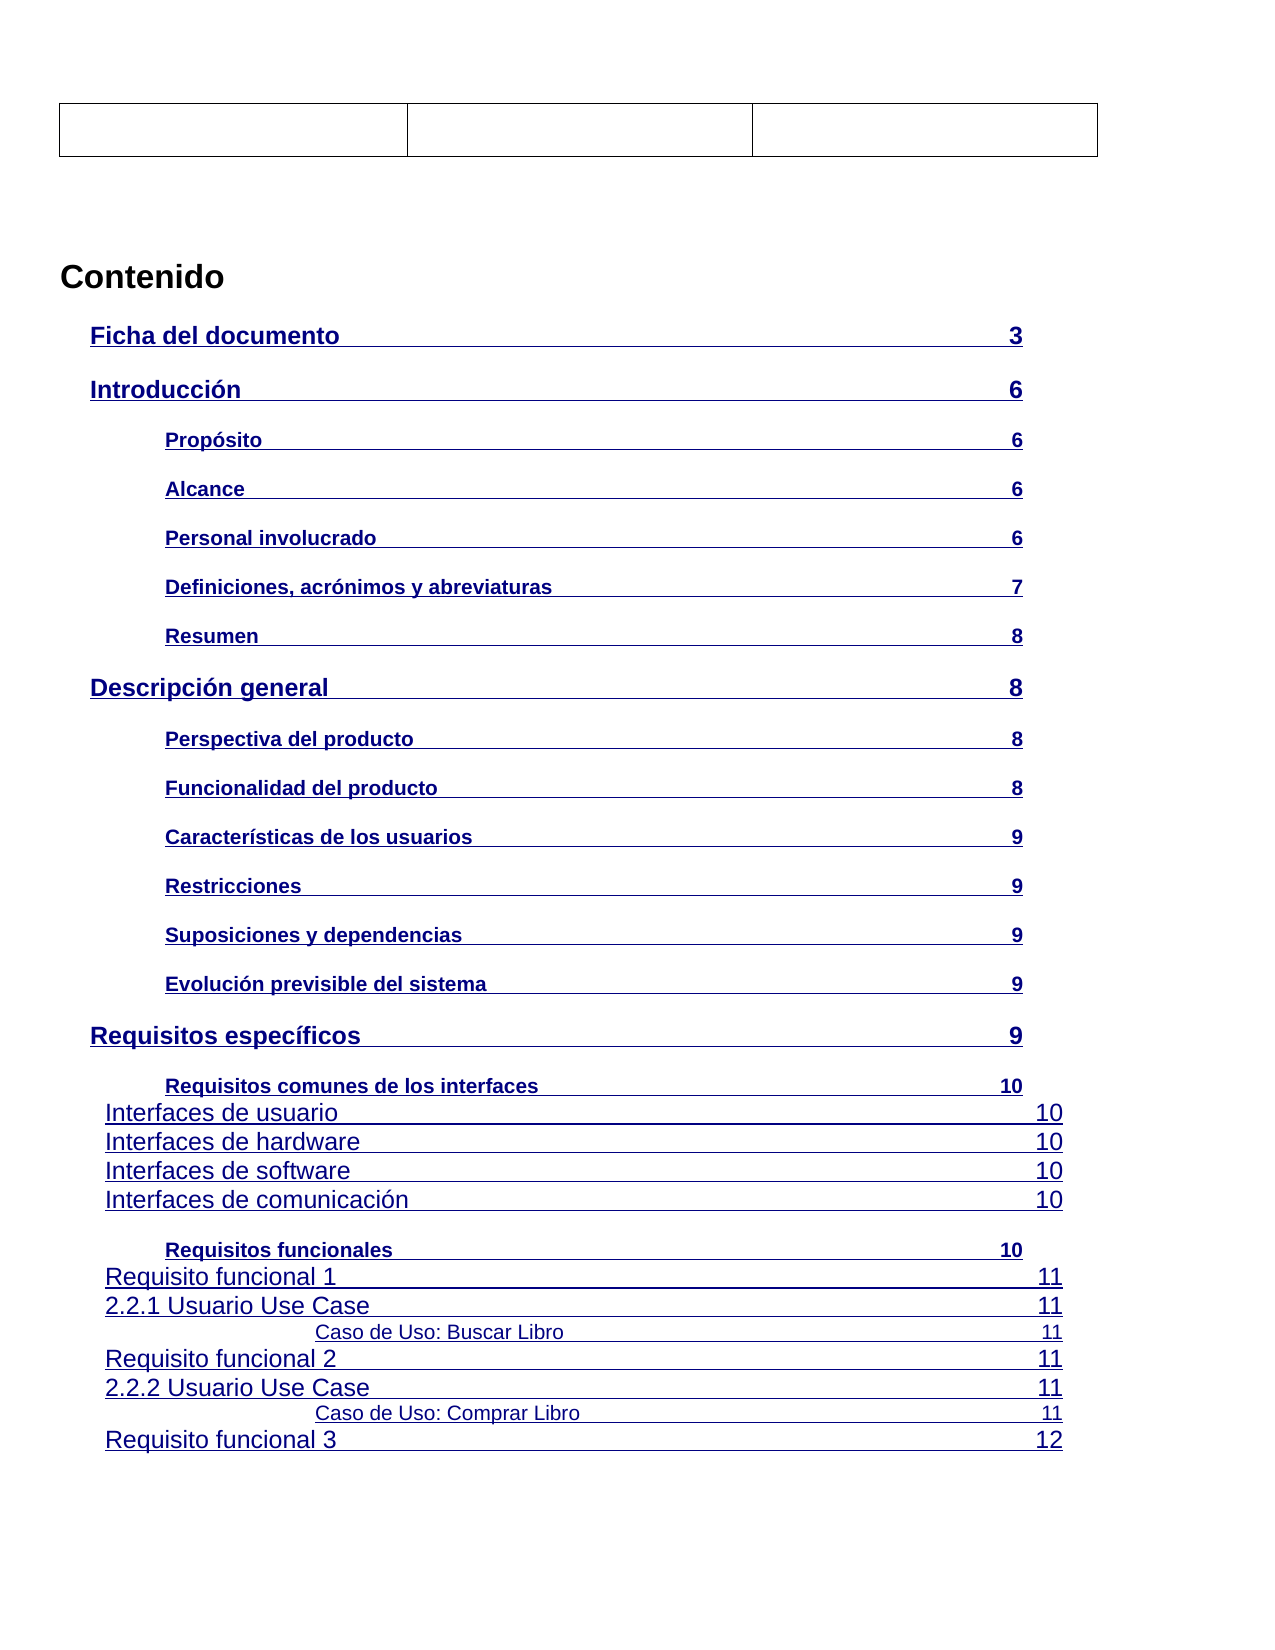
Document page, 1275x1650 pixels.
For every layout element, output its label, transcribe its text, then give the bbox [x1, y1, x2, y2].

text Requisitos específicos 9 [90, 1021, 1023, 1046]
text Ficha del documento 3 [90, 321, 1023, 346]
text Caso de Uso: Buscar Libro 11 [315, 1320, 1098, 1344]
text Requisito funcional 2 11 [105, 1344, 1098, 1372]
text Interfaces de usuario 10 [105, 1098, 1098, 1127]
text Resumen 8 [165, 624, 1023, 645]
text Restricciones 9 [165, 874, 1023, 895]
text Introducción 6 [90, 374, 1023, 400]
text Funcionalidad del producto 8 [165, 776, 1023, 797]
text Evolución previsible del sistema 9 [165, 972, 1023, 993]
text Requisito funcional 1 11 [105, 1262, 1098, 1291]
text Personal involucrado 6 [165, 526, 1023, 547]
text Requisitos funcionales 10 [165, 1238, 1023, 1259]
text 2.2.1 Usuario Use Case 11 [105, 1291, 1098, 1320]
text Alcance 6 [165, 477, 1023, 498]
text 2.2.2 Usuario Use Case 11 [105, 1372, 1098, 1401]
text Interfaces de hardware 10 [105, 1127, 1098, 1156]
text Contenido [60, 257, 1098, 296]
text Interfaces de software 10 [105, 1156, 1098, 1184]
text Caso de Uso: Comprar Libro 11 [315, 1401, 1098, 1425]
text Características de los usuarios 9 [165, 825, 1023, 846]
text Interfaces de comunicación 10 [105, 1184, 1098, 1213]
text Perspectiva del producto 8 [165, 727, 1023, 748]
text Requisito funcional 3 12 [105, 1425, 1098, 1454]
text Descripción general 8 [90, 673, 1023, 698]
text Suposiciones y dependencias 9 [165, 923, 1023, 944]
text Propósito 6 [165, 428, 1023, 449]
text Definiciones, acrónimos y abreviaturas 7 [165, 575, 1023, 596]
text Requisitos comunes de los interfaces 10 [165, 1074, 1023, 1095]
